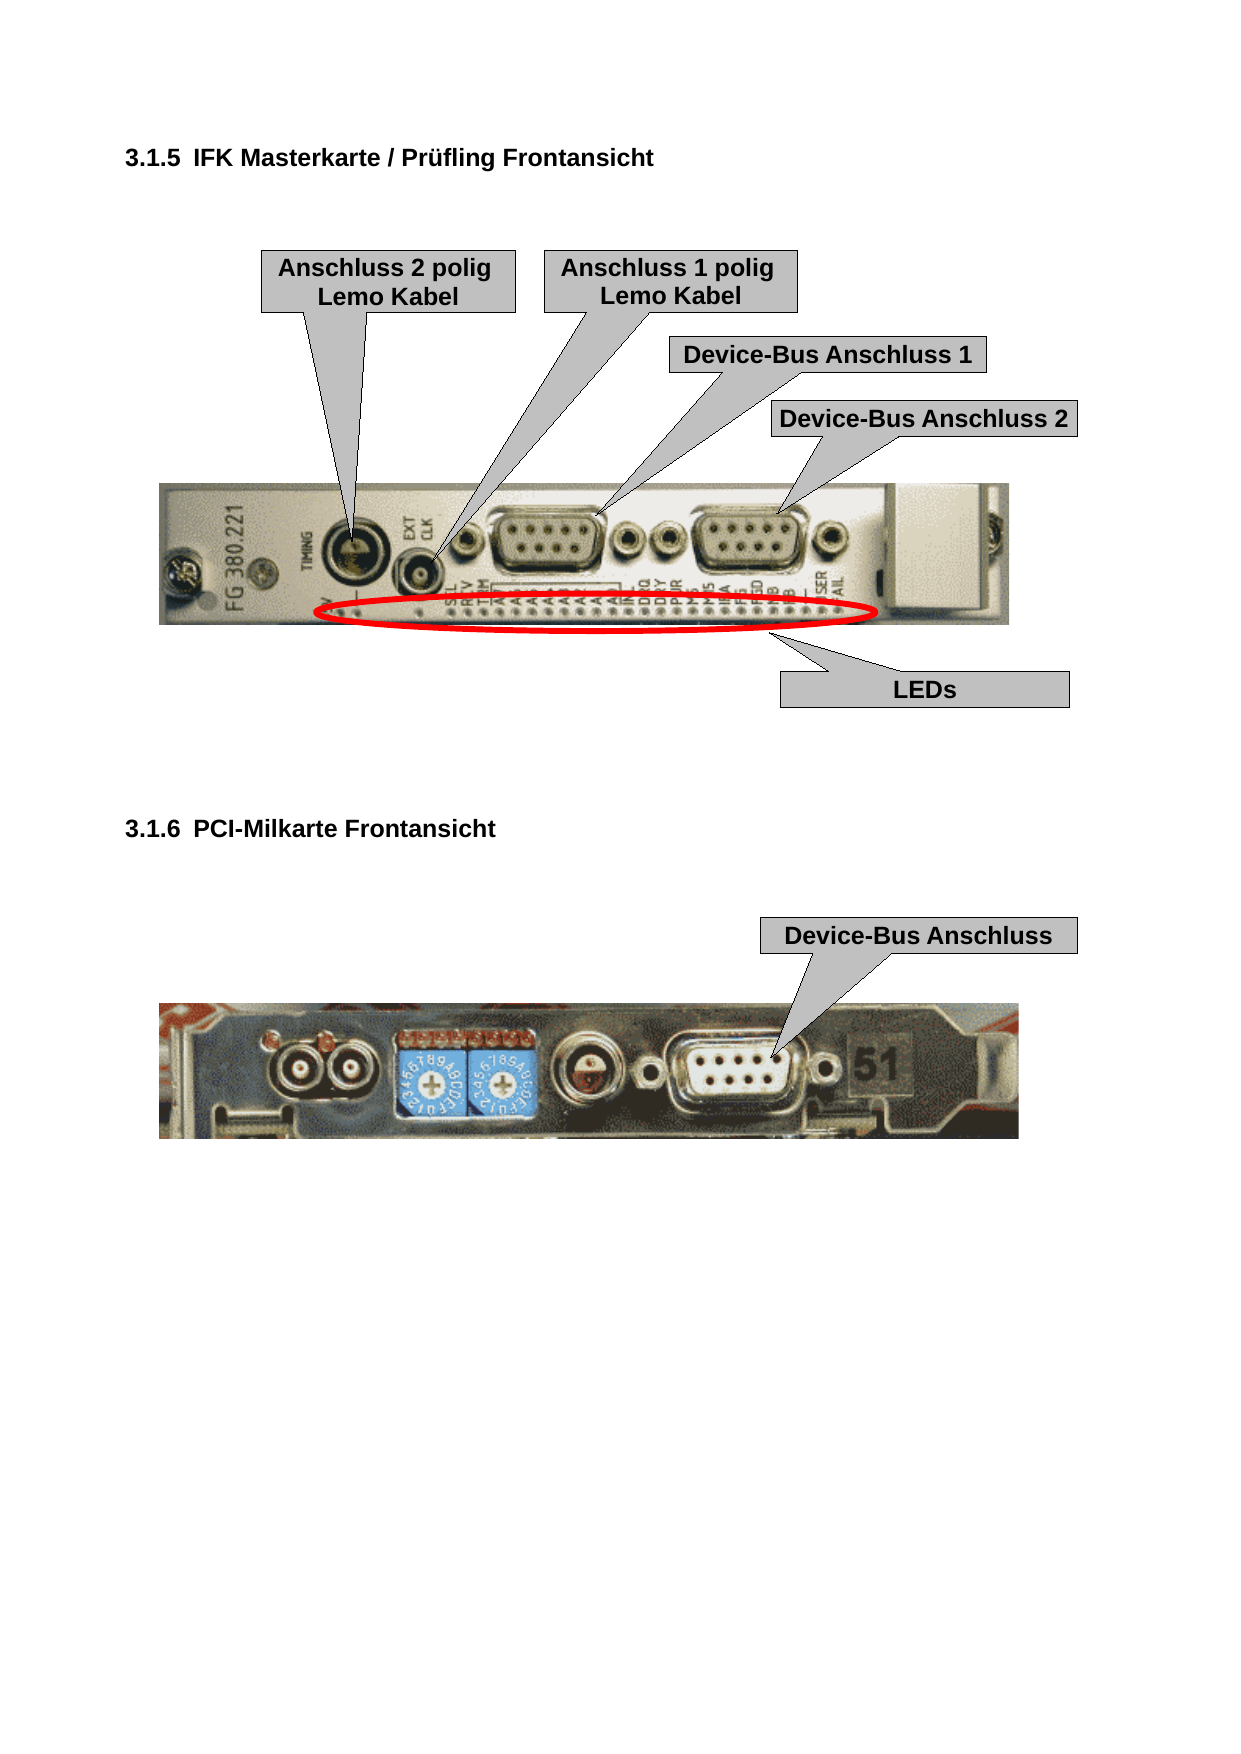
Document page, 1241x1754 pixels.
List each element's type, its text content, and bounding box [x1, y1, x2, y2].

subtitle IFK Masterkarte / Prüfling Frontansicht [118, 143, 1122, 172]
subtitle PCI-Milkarte Frontansicht [118, 814, 1122, 843]
picture [159, 1003, 1019, 1139]
picture [159, 483, 1010, 625]
picture [323, 597, 869, 625]
